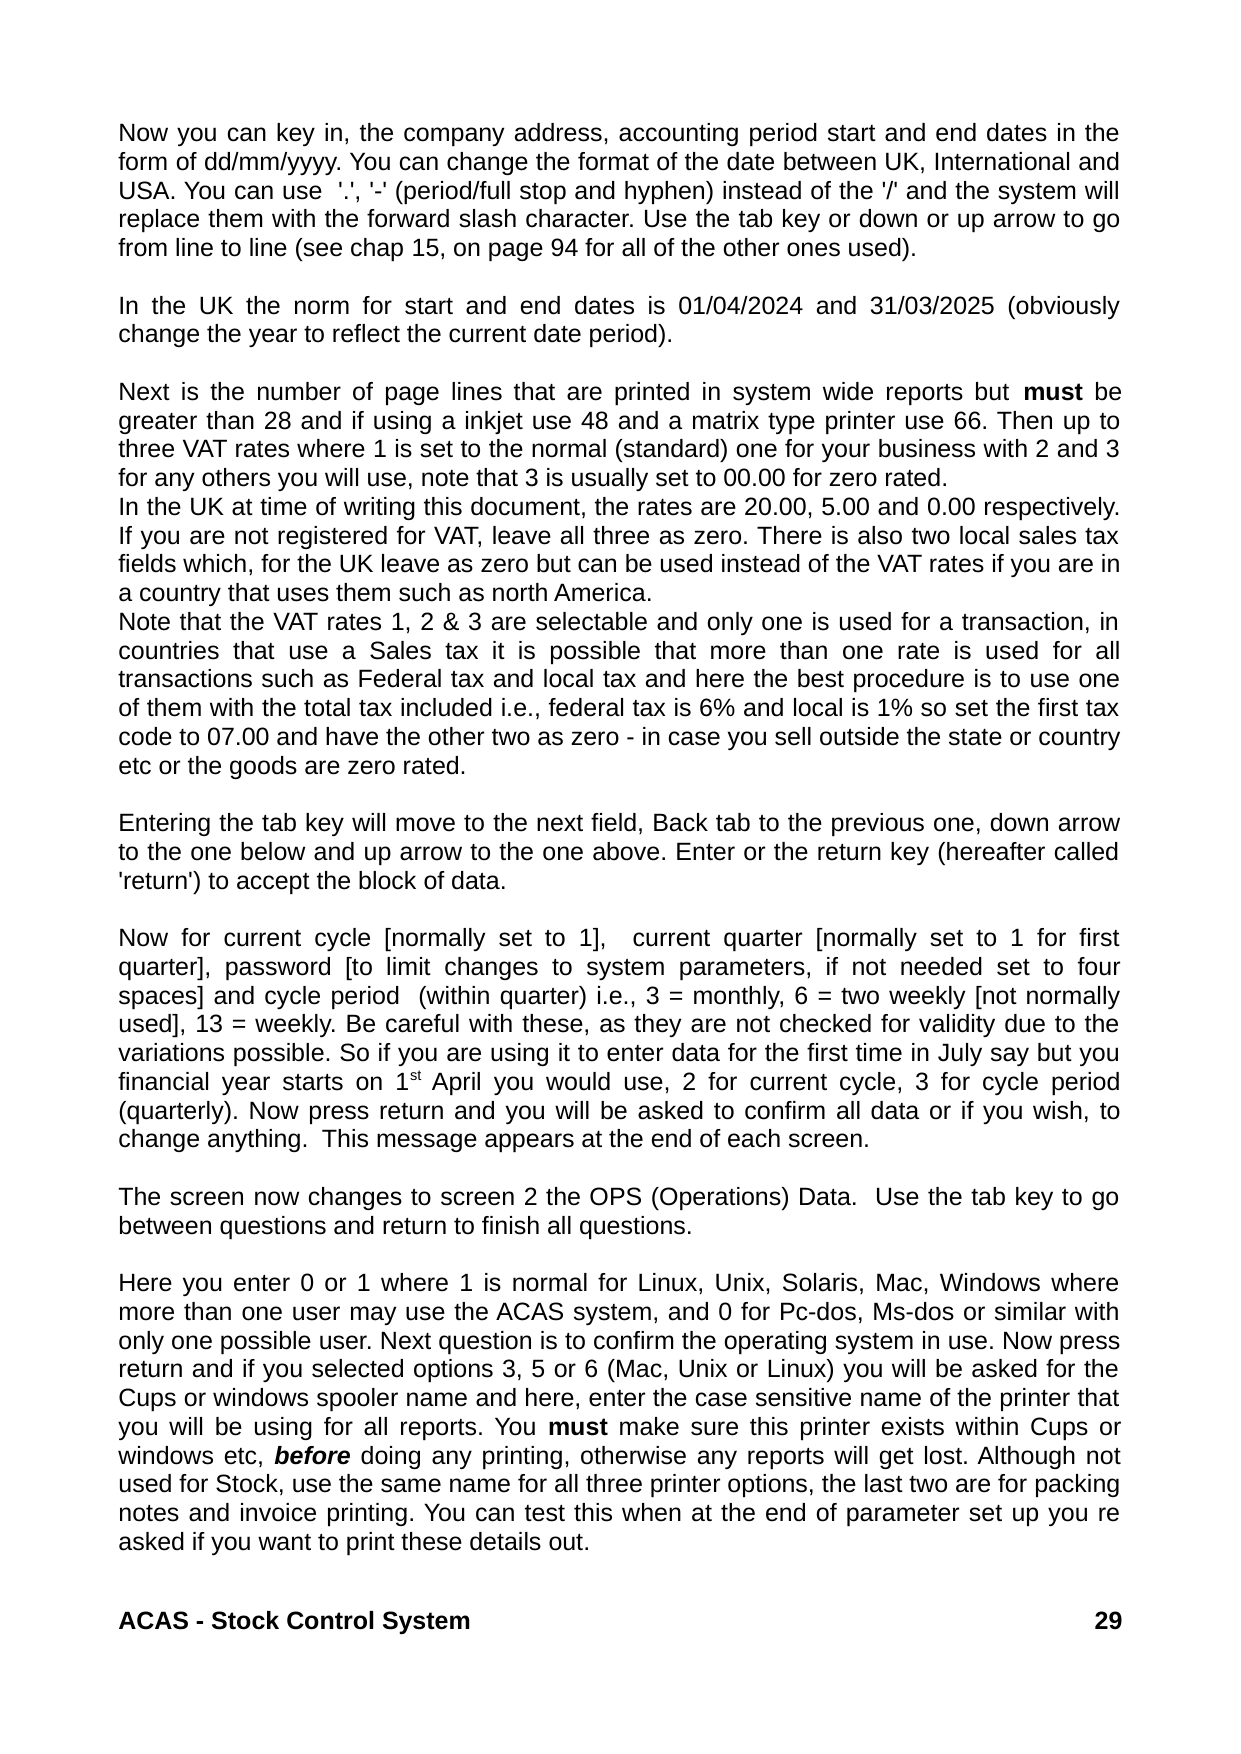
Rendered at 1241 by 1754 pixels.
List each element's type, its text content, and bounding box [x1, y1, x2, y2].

text Now you can key in, the company address, accounting period start and end dates in the form of dd/mm/yyyy. You can change the format of the date between UK, International and USA. You can use '.', '-' (period/full stop and hyphen) instead of the '/' and the system will replace them with the forward slash character. Use the tab key or down or up arrow to go from line to line (see chap 15, on page 94 for all of the other ones used). [118, 118, 1122, 262]
text Entering the tab key will move to the next field, Back tab to the previous one, down arrow to the one below and up arrow to the one above. Enter or the return key (hereafter called 'return') to accept the block of data. [118, 808, 1122, 894]
text Now for current cycle [normally set to 1], current quarter [normally set to 1 for first quarter], password [to limit changes to system parameters, if not needed set to four spaces] and cycle period (within quarter) i.e., 3 = monthly, 6 = two weekly [not normally used], 13 = weekly. Be careful with these, as they are not checked for validity due to the variations possible. So if you are using it to enter data for the first time in July say but you financial year starts on 1st April you would use, 2 for current cycle, 3 for cycle period (quarterly). Now press return and you will be asked to confirm all data or if you wish, to change anything. This message appears at the end of each screen. [118, 923, 1122, 1153]
text In the UK the norm for start and end dates is 01/04/2024 and 31/03/2025 (obviously change the year to reflect the current date period). [118, 291, 1122, 348]
text Next is the number of page lines that are printed in system wide reports but must be greater than 28 and if using a inkjet use 48 and a matrix type printer use 66. Then up to three VAT rates where 1 is set to the normal (standard) one for your business with 2 and 3 for any others you will use, note that 3 is usually set to 00.00 for zero rated. [118, 377, 1122, 492]
text Here you enter 0 or 1 where 1 is normal for Linux, Unix, Solaris, Mac, Windows where more than one user may use the ACAS system, and 0 for Pc-dos, Ms-dos or similar with only one possible user. Next question is to confirm the operating system in use. Now press return and if you selected options 3, 5 or 6 (Mac, Unix or Linux) you will be asked for the Cups or windows spooler name and here, enter the case sensitive name of the printer that you will be using for all reports. You must make sure this printer exists within Cups or windows etc, before doing any printing, otherwise any reports will get lost. Although not used for Stock, use the same name for all three printer options, the last two are for packing notes and invoice printing. You can test this when at the end of parameter set up you re asked if you want to print these details out. [118, 1268, 1122, 1556]
text Note that the VAT rates 1, 2 & 3 are selectable and only one is used for a transaction, in countries that use a Sales tax it is possible that more than one rate is used for all transactions such as Federal tax and local tax and here the best procedure is to use one of them with the total tax included i.e., federal tax is 6% and local is 1% so set the first tax code to 07.00 and have the other two as zero - in case you sell outside the state or country etc or the goods are zero rated. [118, 607, 1122, 779]
text In the UK at time of writing this document, the rates are 20.00, 5.00 and 0.00 respectively. If you are not registered for VAT, leave all three as zero. There is also two local sales tax fields which, for the UK leave as zero but can be used instead of the VAT rates if you are in a country that uses them such as north America. [118, 492, 1122, 607]
